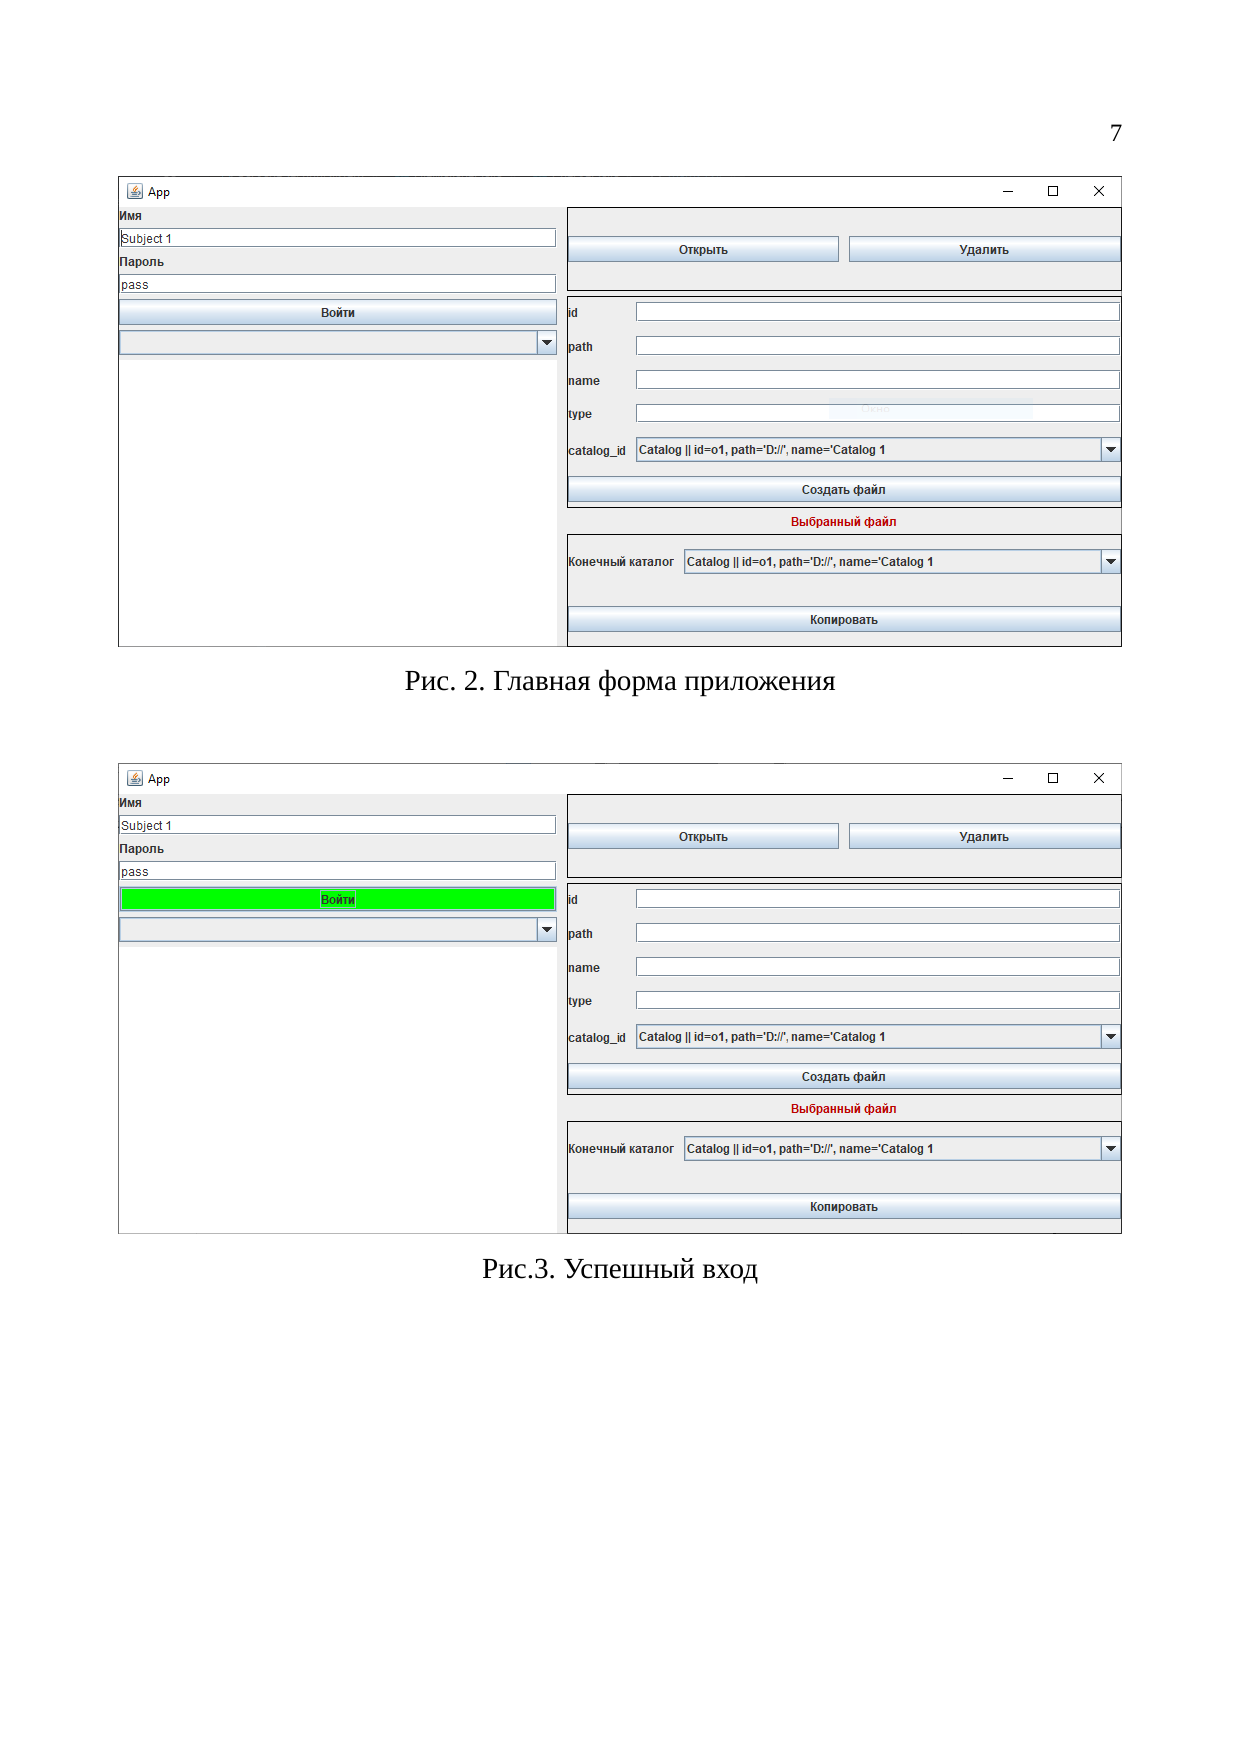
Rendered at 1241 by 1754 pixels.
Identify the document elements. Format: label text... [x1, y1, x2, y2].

picture [118, 176, 1122, 647]
text Рис. 2. Главная форма приложения [118, 647, 1122, 697]
picture [118, 763, 1122, 1234]
text Рис.3. Успешный вход [118, 1251, 1122, 1284]
